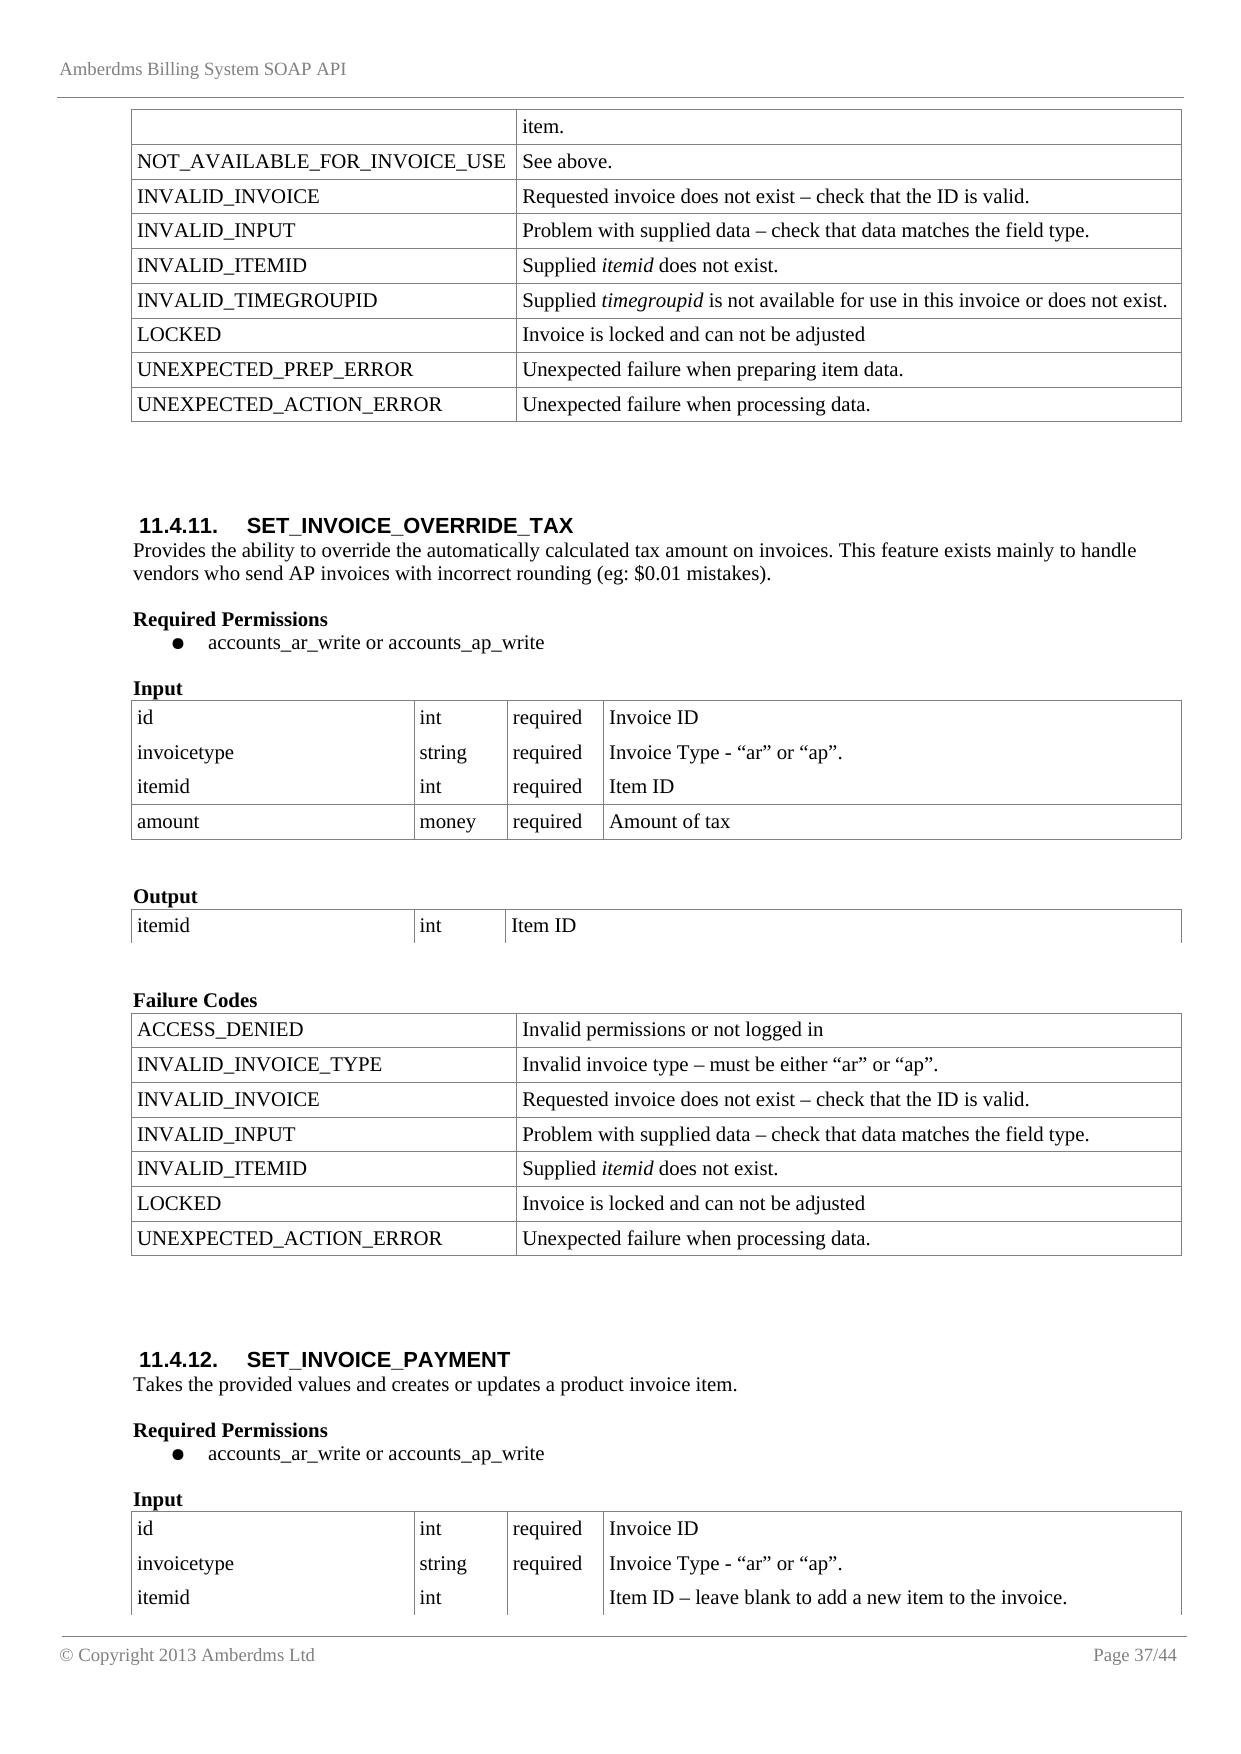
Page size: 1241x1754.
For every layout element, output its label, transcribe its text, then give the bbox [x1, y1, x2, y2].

table_cell Item ID [604, 770, 1181, 804]
table_cell Unexpected failure when processing data. [517, 1222, 1181, 1255]
table_cell LOCKED [132, 319, 516, 352]
table_cell NOT_AVAILABLE_FOR_INVOICE_USE [132, 145, 516, 179]
table_cell LOCKED [132, 1187, 516, 1221]
table_cell item. [517, 110, 1181, 144]
table_cell Amount of tax [604, 805, 1181, 839]
table_cell required [508, 770, 603, 804]
table_header ACCESS_DENIED [132, 1014, 516, 1047]
table_cell INVALID_ITEMID [132, 249, 516, 283]
text Failure Codes [133, 989, 1181, 1012]
table_cell Supplied itemid does not exist. [517, 1152, 1181, 1186]
subtitle set_invoice_payment [133, 1348, 1181, 1372]
table_cell Unexpected failure when preparing item data. [517, 353, 1181, 387]
table_cell Requested invoice does not exist – check that the ID is valid. [517, 1083, 1181, 1117]
table_cell UNEXPECTED_ACTION_ERROR [132, 388, 516, 421]
table_cell Requested invoice does not exist – check that the ID is valid. [517, 180, 1181, 213]
table_cell amount [132, 805, 414, 839]
table_cell [508, 1580, 603, 1615]
text Required Permissions [133, 608, 1181, 631]
table_header int [415, 1512, 507, 1546]
table_cell string [415, 1546, 507, 1580]
table_cell INVALID_ITEMID [132, 1152, 516, 1186]
table_cell Invalid invoice type – must be either “ar” or “ap”. [517, 1048, 1181, 1082]
table_cell UNEXPECTED_PREP_ERROR [132, 353, 516, 387]
table_cell INVALID_INVOICE [132, 1083, 516, 1117]
table_cell INVALID_TIMEGROUPID [132, 284, 516, 317]
table_cell UNEXPECTED_ACTION_ERROR [132, 1222, 516, 1255]
table_cell int [415, 770, 507, 804]
table_header Invalid permissions or not logged in [517, 1014, 1181, 1047]
text Input [133, 677, 1181, 700]
table_header int [415, 701, 507, 735]
text Provides the ability to override the automatically calculated tax amount on invoices. This feature exists mainly to handle vendors who send AP invoices with incorrect rounding (eg: $0.01 mistakes). [133, 538, 1181, 585]
subtitle set_invoice_override_tax [133, 514, 1181, 538]
table_header Invoice ID [604, 1512, 1181, 1546]
table_header Item ID [506, 910, 1181, 943]
table_header itemid [132, 910, 414, 943]
text Output [133, 885, 1181, 908]
table_cell required [508, 1546, 603, 1580]
table_cell money [415, 805, 507, 839]
table_header Invoice ID [604, 701, 1181, 735]
table_cell Problem with supplied data – check that data matches the field type. [517, 214, 1181, 248]
table_cell Invoice is locked and can not be adjusted [517, 1187, 1181, 1221]
table_cell Invoice Type - “ar” or “ap”. [604, 735, 1181, 770]
text Input [133, 1488, 1181, 1511]
list accounts_ar_write or accounts_ap_write [170, 631, 1181, 654]
table_cell itemid [132, 770, 414, 804]
table_cell string [415, 735, 507, 770]
list accounts_ar_write or accounts_ap_write [170, 1442, 1181, 1465]
table_cell invoicetype [132, 735, 414, 770]
table_cell Problem with supplied data – check that data matches the field type. [517, 1118, 1181, 1151]
table_cell INVALID_INVOICE_TYPE [132, 1048, 516, 1082]
table_header required [508, 701, 603, 735]
text Required Permissions [133, 1419, 1181, 1442]
table_header id [132, 1512, 414, 1546]
table_header required [508, 1512, 603, 1546]
table_cell INVALID_INPUT [132, 1118, 516, 1151]
table_cell Invoice is locked and can not be adjusted [517, 319, 1181, 352]
table_cell Supplied timegroupid is not available for use in this invoice or does not exist. [517, 284, 1181, 317]
table_cell itemid [132, 1580, 414, 1615]
table_cell required [508, 805, 603, 839]
table_header id [132, 701, 414, 735]
table_cell INVALID_INPUT [132, 214, 516, 248]
table_cell [132, 110, 516, 144]
table_cell Unexpected failure when processing data. [517, 388, 1181, 421]
text Takes the provided values and creates or updates a product invoice item. [133, 1372, 1181, 1396]
table_cell INVALID_INVOICE [132, 180, 516, 213]
table_cell Invoice Type - “ar” or “ap”. [604, 1546, 1181, 1580]
table_header int [415, 910, 505, 943]
table_cell Supplied itemid does not exist. [517, 249, 1181, 283]
table_cell int [415, 1580, 507, 1615]
table_cell See above. [517, 145, 1181, 179]
table_cell required [508, 735, 603, 770]
table_cell Item ID – leave blank to add a new item to the invoice. [604, 1580, 1181, 1615]
table_cell invoicetype [132, 1546, 414, 1580]
